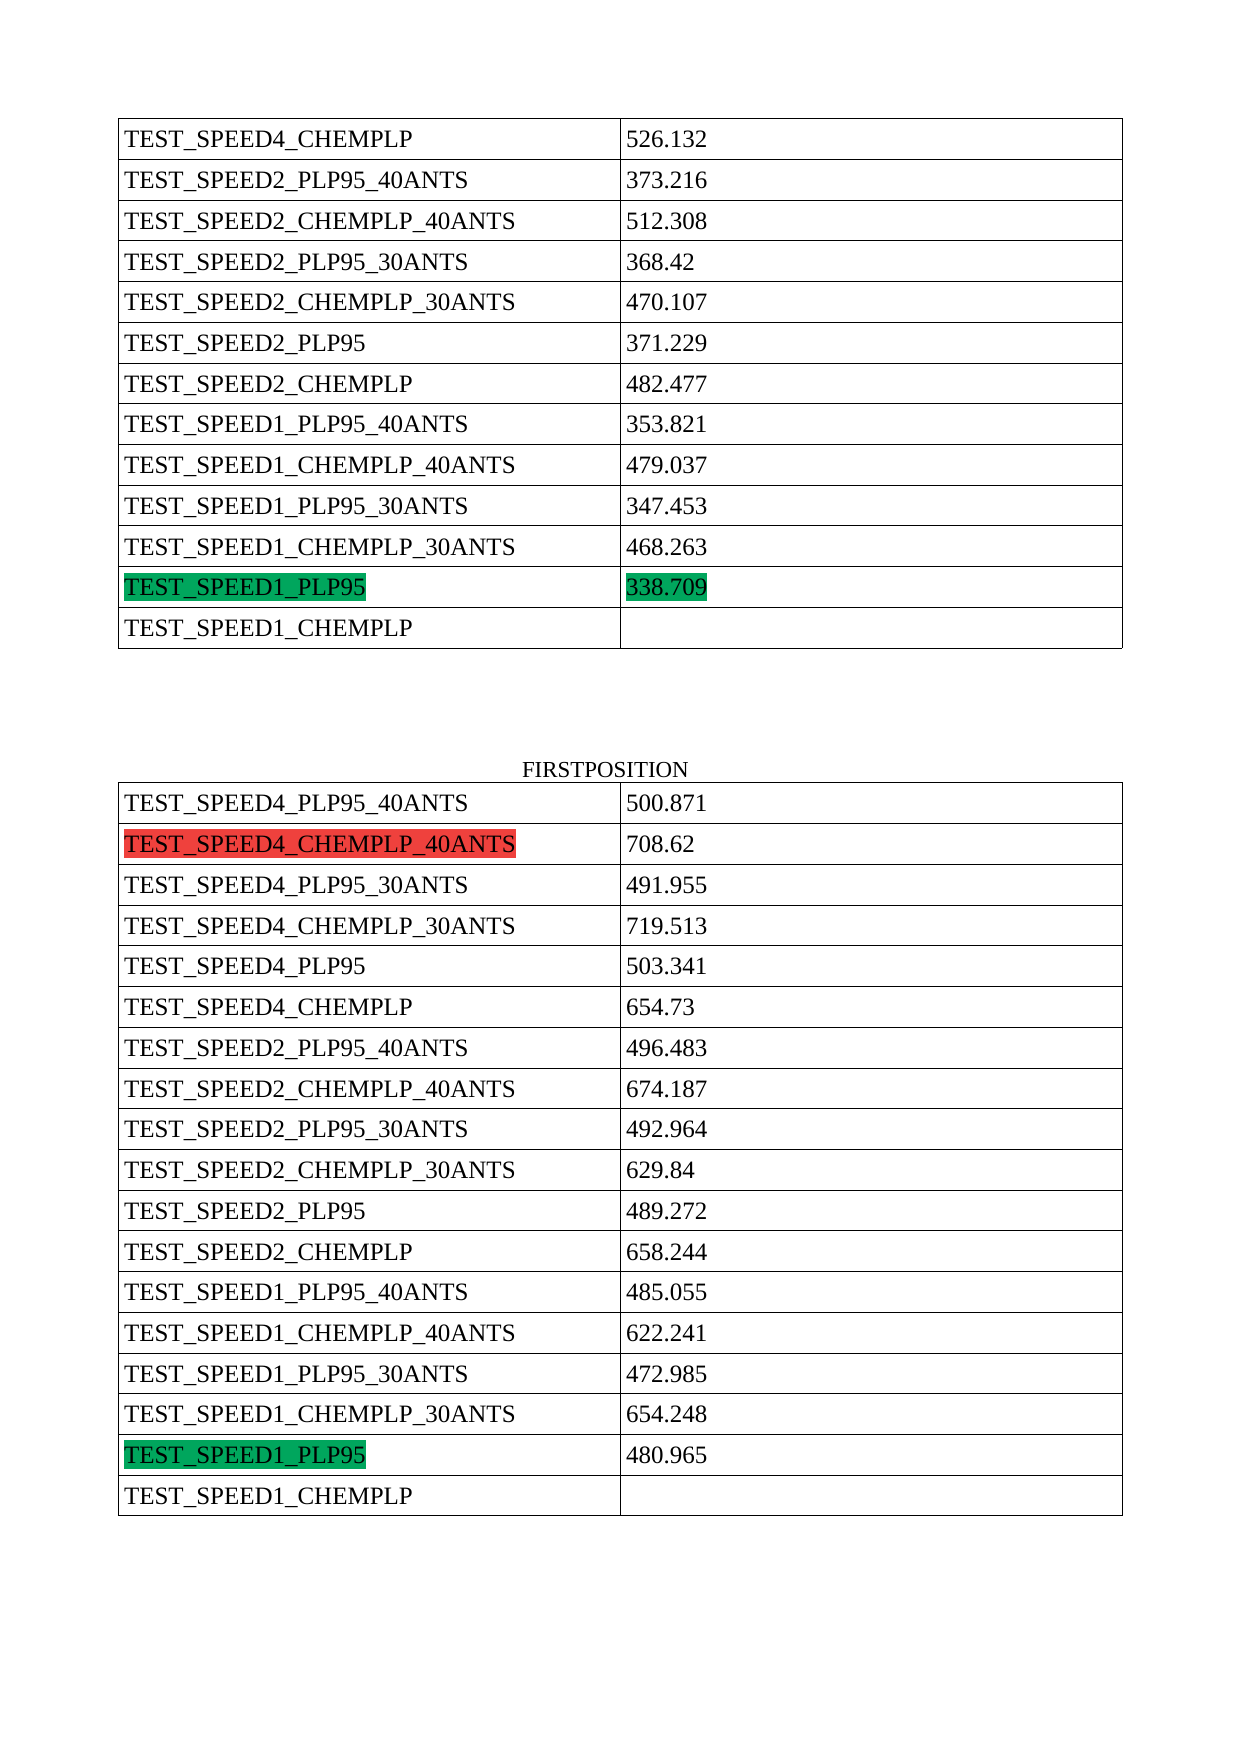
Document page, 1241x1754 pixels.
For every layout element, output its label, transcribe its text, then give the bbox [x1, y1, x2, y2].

table_cell 472.985 [621, 1354, 1122, 1393]
table_cell 480.965 [621, 1435, 1122, 1475]
table_cell TEST_SPEED1_CHEMPLP [119, 1476, 620, 1515]
table_cell TEST_SPEED2_CHEMPLP [119, 364, 620, 403]
table_cell 496.483 [621, 1028, 1122, 1067]
table_cell TEST_SPEED1_PLP95 [119, 1435, 620, 1475]
table_cell TEST_SPEED2_CHEMPLP_30ANTS [119, 282, 620, 322]
table_cell TEST_SPEED4_CHEMPLP [119, 987, 620, 1027]
table_cell 485.055 [621, 1272, 1122, 1312]
table_cell TEST_SPEED2_CHEMPLP_40ANTS [119, 201, 620, 240]
table_cell 622.241 [621, 1313, 1122, 1352]
table_header 500.871 [621, 783, 1122, 823]
table_cell 492.964 [621, 1109, 1122, 1149]
table_cell 489.272 [621, 1191, 1122, 1230]
table_cell TEST_SPEED1_CHEMPLP_40ANTS [119, 1313, 620, 1352]
table_cell 371.229 [621, 323, 1122, 362]
table_cell [621, 1476, 1122, 1515]
table_cell TEST_SPEED1_PLP95_40ANTS [119, 404, 620, 444]
table_cell [621, 608, 1122, 648]
table_cell TEST_SPEED2_CHEMPLP_30ANTS [119, 1150, 620, 1189]
table_cell TEST_SPEED4_CHEMPLP_30ANTS [119, 906, 620, 945]
table_cell 468.263 [621, 526, 1122, 566]
table_cell 470.107 [621, 282, 1122, 322]
table_cell 526.132 [621, 119, 1122, 159]
table_cell 512.308 [621, 201, 1122, 240]
table_cell 654.73 [621, 987, 1122, 1027]
table_cell TEST_SPEED2_CHEMPLP [119, 1231, 620, 1271]
table_header TEST_SPEED4_PLP95_40ANTS [119, 783, 620, 823]
table_cell TEST_SPEED4_CHEMPLP_40ANTS [119, 824, 620, 864]
table_cell 353.821 [621, 404, 1122, 444]
table_cell TEST_SPEED4_PLP95_30ANTS [119, 865, 620, 904]
table_cell TEST_SPEED1_PLP95_30ANTS [119, 1354, 620, 1393]
table_cell 482.477 [621, 364, 1122, 403]
table_cell TEST_SPEED2_PLP95_40ANTS [119, 1028, 620, 1067]
table_cell TEST_SPEED2_PLP95_30ANTS [119, 1109, 620, 1149]
table_cell TEST_SPEED1_CHEMPLP_30ANTS [119, 1394, 620, 1434]
table_cell 368.42 [621, 241, 1122, 281]
table_cell 503.341 [621, 946, 1122, 986]
table_cell TEST_SPEED1_PLP95_40ANTS [119, 1272, 620, 1312]
table_cell TEST_SPEED2_PLP95 [119, 1191, 620, 1230]
table_cell 629.84 [621, 1150, 1122, 1189]
table_cell 373.216 [621, 160, 1122, 199]
table_cell TEST_SPEED1_PLP95 [119, 567, 620, 607]
table_cell TEST_SPEED1_PLP95_30ANTS [119, 486, 620, 525]
table_cell TEST_SPEED2_PLP95_40ANTS [119, 160, 620, 199]
table_cell 719.513 [621, 906, 1122, 945]
table_cell TEST_SPEED2_PLP95 [119, 323, 620, 362]
table_cell 658.244 [621, 1231, 1122, 1271]
table_cell TEST_SPEED4_PLP95 [119, 946, 620, 986]
table_cell 654.248 [621, 1394, 1122, 1434]
table_cell 708.62 [621, 824, 1122, 864]
table_cell 674.187 [621, 1069, 1122, 1108]
text FIRSTPOSITION [118, 756, 1122, 782]
table_cell TEST_SPEED1_CHEMPLP_30ANTS [119, 526, 620, 566]
table_cell TEST_SPEED2_CHEMPLP_40ANTS [119, 1069, 620, 1108]
table_cell TEST_SPEED1_CHEMPLP_40ANTS [119, 445, 620, 485]
table_cell TEST_SPEED2_PLP95_30ANTS [119, 241, 620, 281]
table_cell TEST_SPEED1_CHEMPLP [119, 608, 620, 648]
table_cell TEST_SPEED4_CHEMPLP [119, 119, 620, 159]
table_cell 491.955 [621, 865, 1122, 904]
table_cell 347.453 [621, 486, 1122, 525]
table_cell 338.709 [621, 567, 1122, 607]
table_cell 479.037 [621, 445, 1122, 485]
